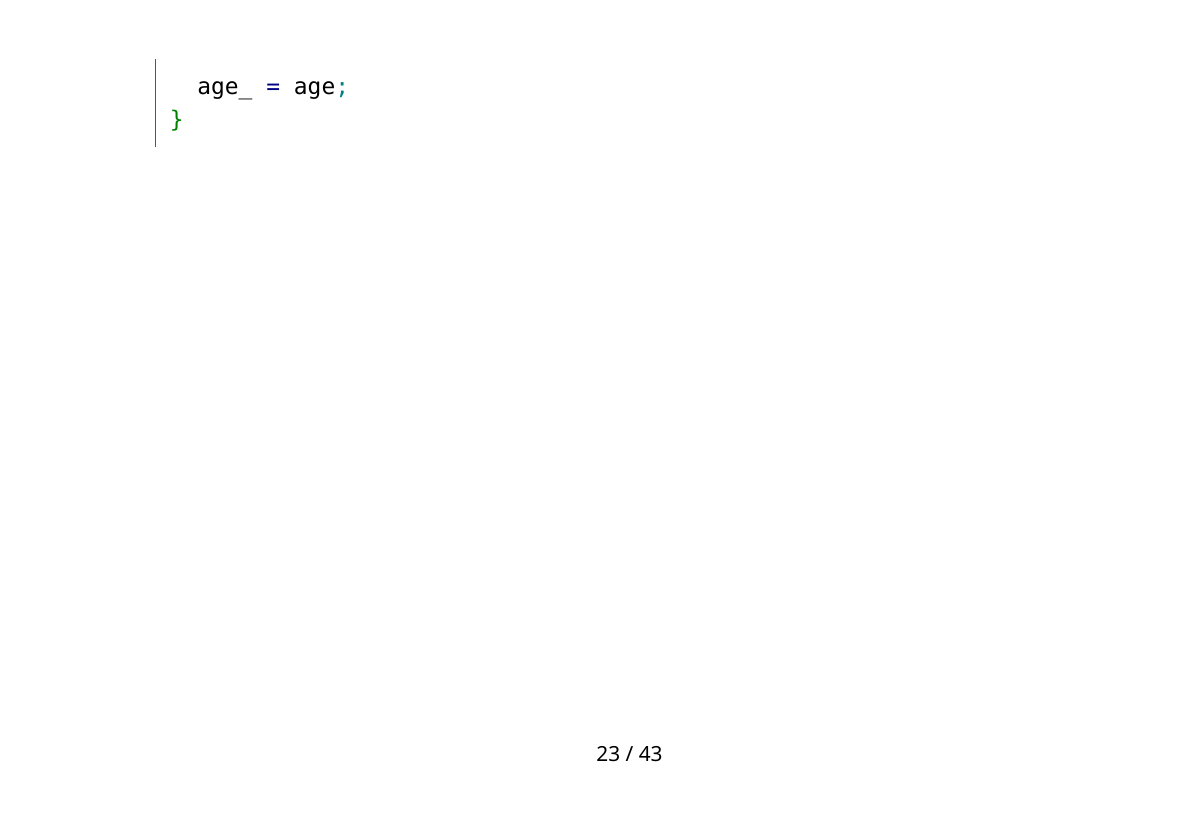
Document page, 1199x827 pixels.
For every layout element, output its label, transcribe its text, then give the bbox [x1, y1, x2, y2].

text } [156, 91, 1140, 147]
text age_ = age; [154, 58, 1140, 91]
